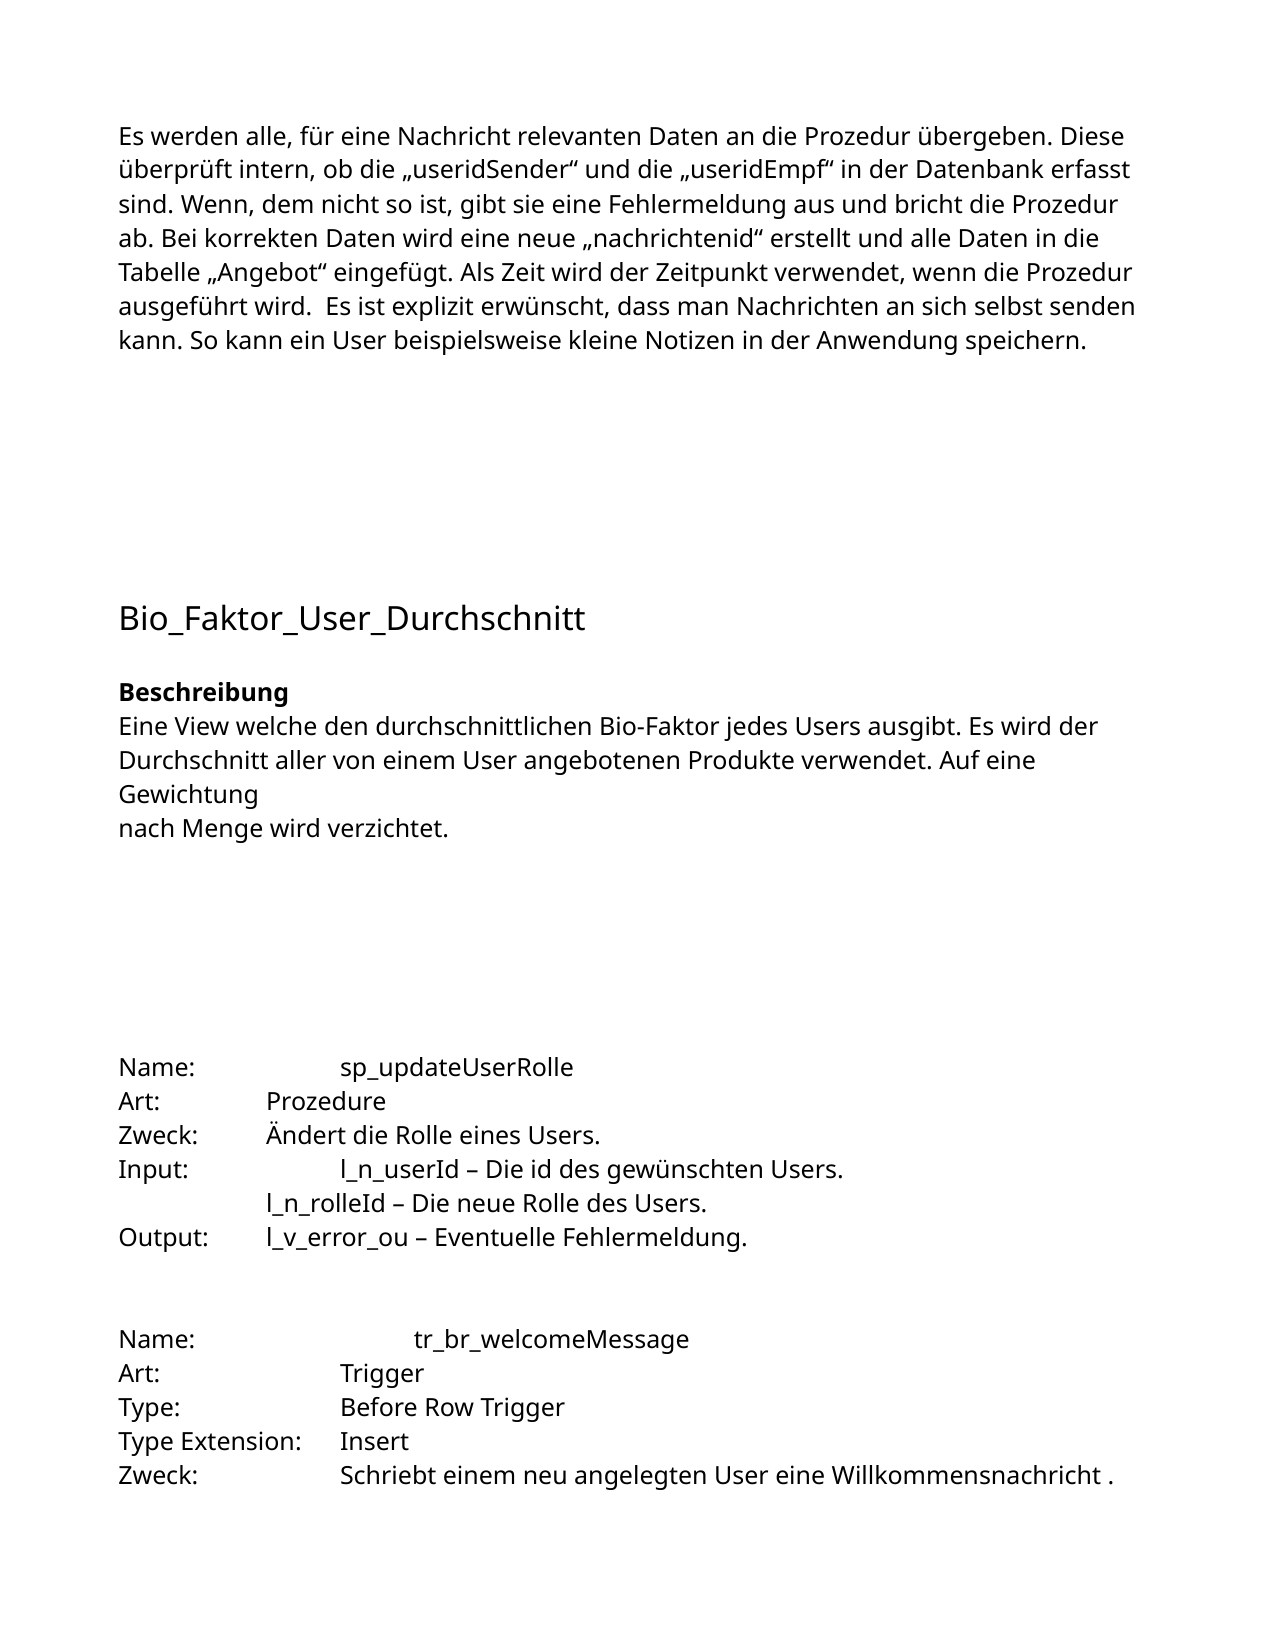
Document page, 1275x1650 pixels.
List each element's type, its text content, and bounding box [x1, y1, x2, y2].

text Bio_Faktor_User_Durchschnitt [118, 595, 1157, 640]
text Output: l_v_error_ou – Eventuelle Fehlermeldung. [118, 1219, 1157, 1253]
text Zweck: Schriebt einem neu angelegten User eine Willkommensnachricht . [118, 1458, 1157, 1492]
text Art: Prozedure [118, 1083, 1157, 1117]
text Name: sp_updateUserRolle [118, 1049, 1157, 1083]
text Beschreibung [118, 674, 1157, 708]
text Art: Trigger [118, 1356, 1157, 1390]
text Type: Before Row Trigger [118, 1390, 1157, 1424]
text Input: l_n_userId – Die id des gewünschten Users. [118, 1151, 1157, 1185]
text Zweck: Ändert die Rolle eines Users. [118, 1117, 1157, 1151]
text Name: tr_br_welcomeMessage [118, 1322, 1157, 1356]
text Eine View welche den durchschnittlichen Bio-Faktor jedes Users ausgibt. Es wird der Durchschnitt aller von einem User angebotenen Produkte verwendet. Auf eine Gewichtung [118, 708, 1157, 811]
text Type Extension: Insert [118, 1424, 1157, 1458]
text l_n_rolleId – Die neue Rolle des Users. [118, 1185, 1157, 1219]
text Es werden alle, für eine Nachricht relevanten Daten an die Prozedur übergeben. Diese überprüft intern, ob die „useridSender“ und die „useridEmpf“ in der Datenbank erfasst sind. Wenn, dem nicht so ist, gibt sie eine Fehlermeldung aus und bricht die Prozedur ab. Bei korrekten Daten wird eine neue „nachrichtenid“ erstellt und alle Daten in die Tabelle „Angebot“ eingefügt. Als Zeit wird der Zeitpunkt verwendet, wenn die Prozedur ausgeführt wird. Es ist explizit erwünscht, dass man Nachrichten an sich selbst senden kann. So kann ein User beispielsweise kleine Notizen in der Anwendung speichern. [118, 118, 1157, 357]
text nach Menge wird verzichtet. [118, 811, 1157, 845]
